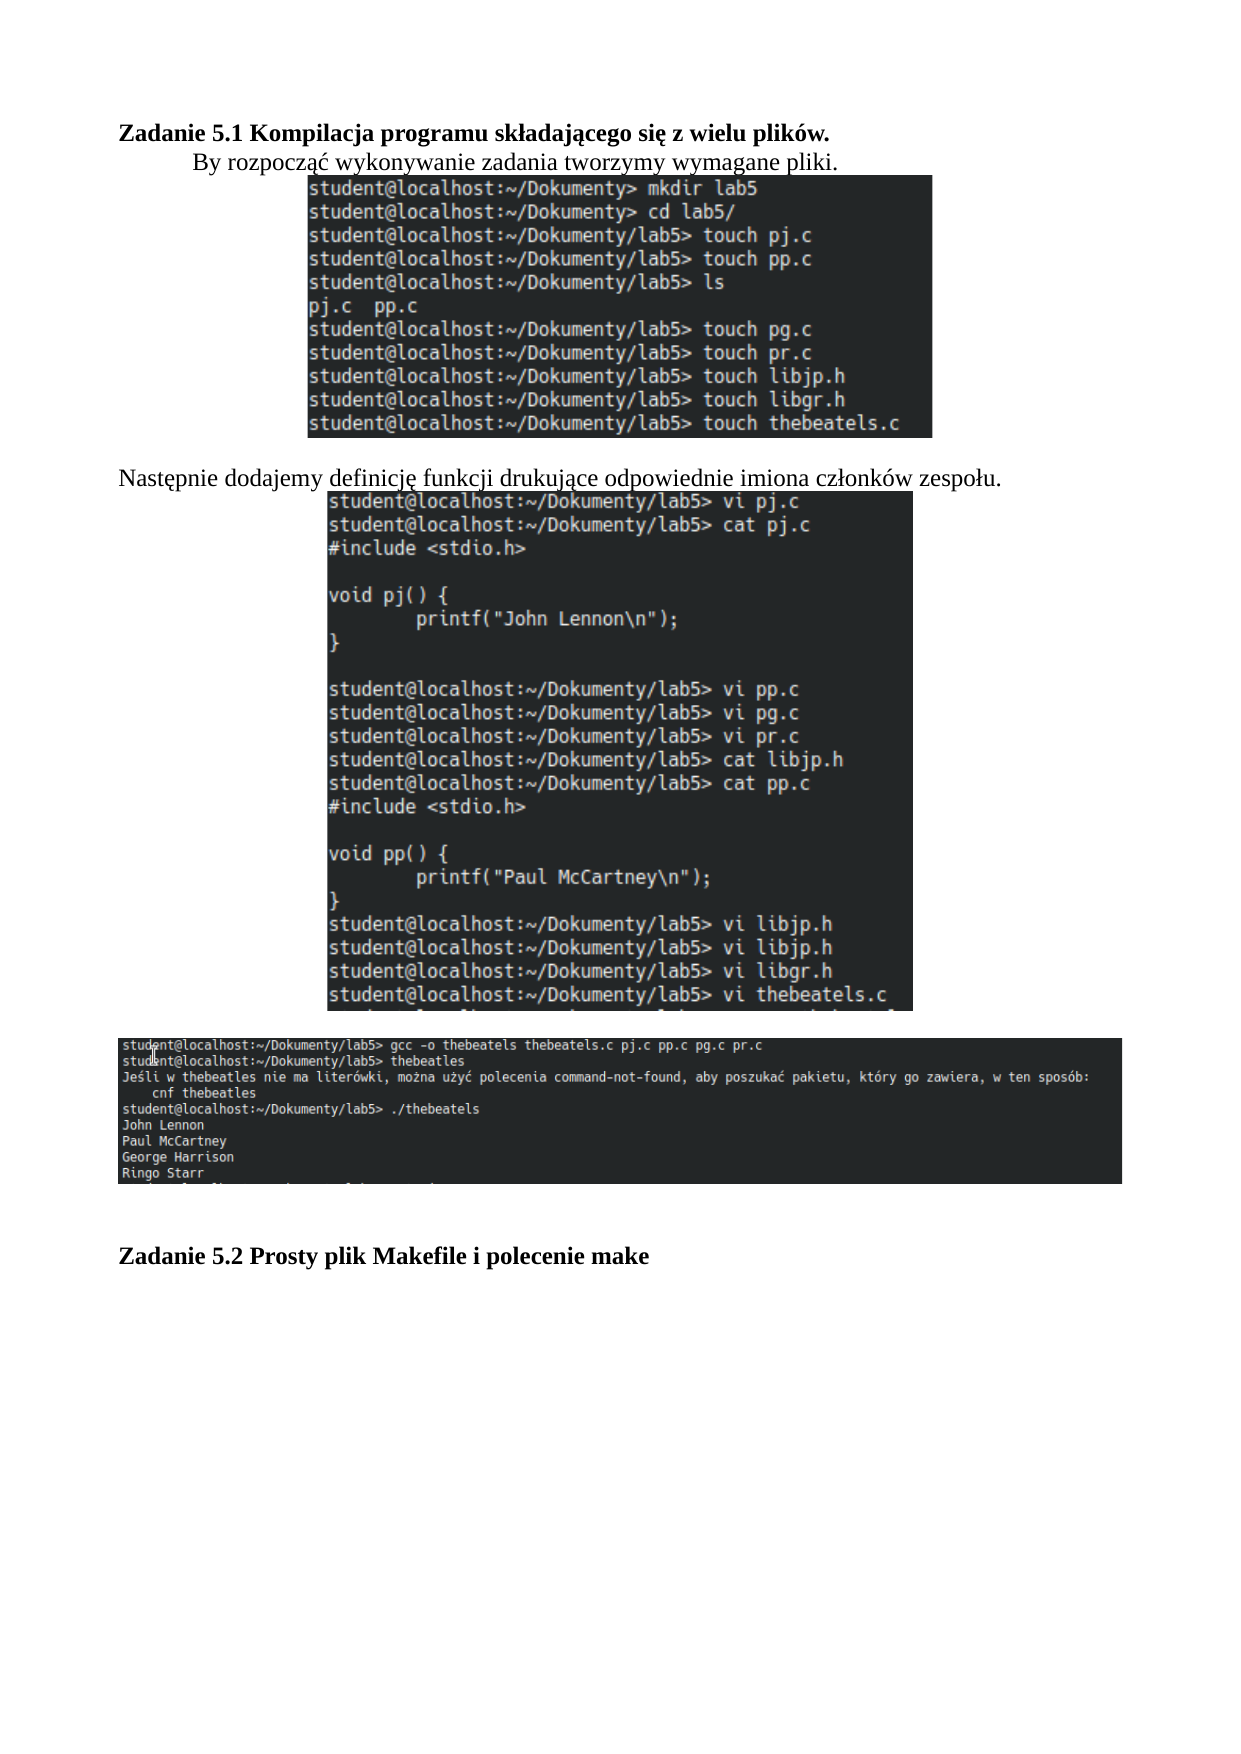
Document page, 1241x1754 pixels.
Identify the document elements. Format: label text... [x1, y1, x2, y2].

text By rozpocząć wykonywanie zadania tworzymy wymagane pliki. [118, 147, 1122, 176]
text Następnie dodajemy definicję funkcji drukujące odpowiednie imiona członków zespołu. [118, 463, 1122, 492]
text Zadanie 5.1 Kompilacja programu składającego się z wielu plików. [118, 118, 1122, 147]
text Zadanie 5.2 Prosty plik Makefile i polecenie make [118, 1241, 1122, 1270]
